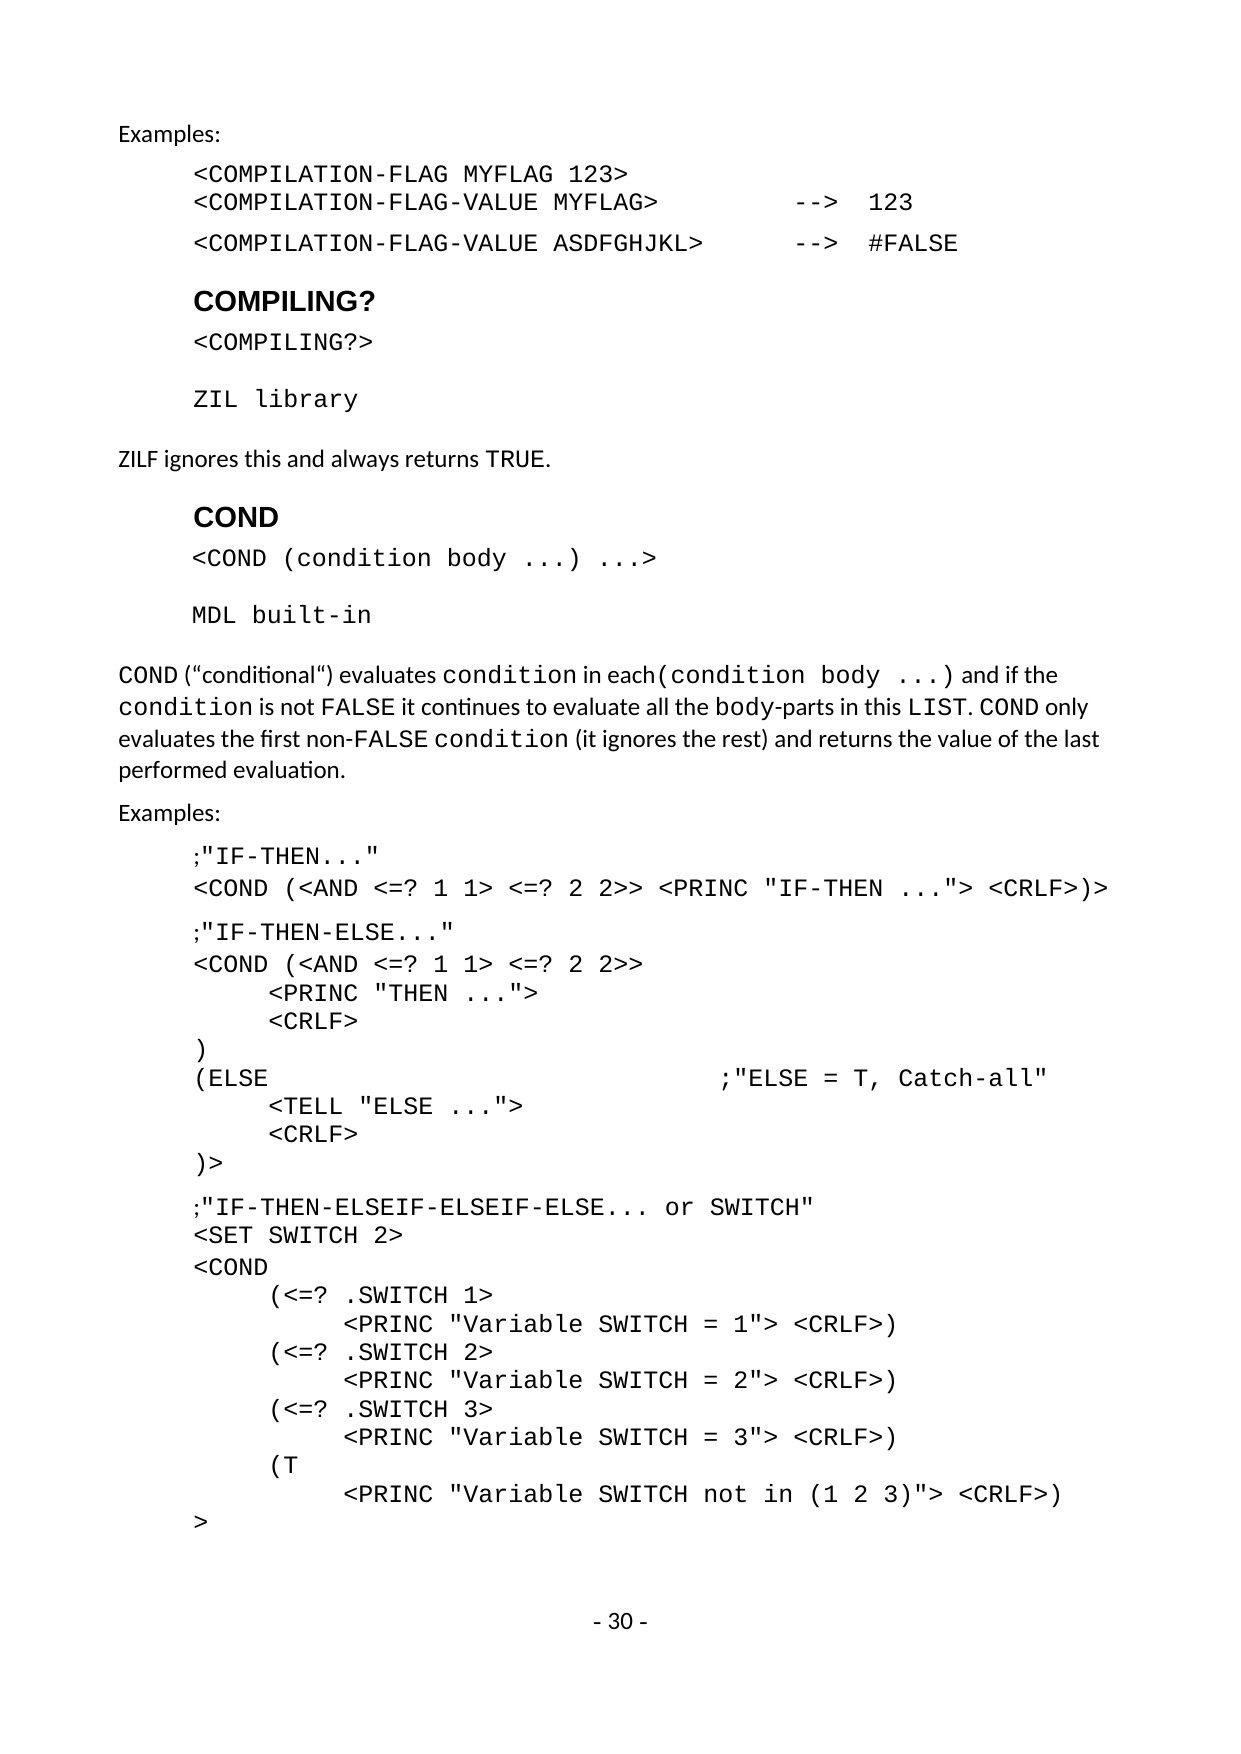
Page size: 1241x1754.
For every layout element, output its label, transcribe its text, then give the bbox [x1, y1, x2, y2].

text <COND (condition body ...) ...> [192, 546, 1122, 574]
text ;"IF-THEN-ELSE..." <COND (<AND <=? 1 1> <=? 2 2>> <PRINC "THEN ..."> <CRLF> ) (ELSE ;"ELSE = T, Catch-all" <TELL "ELSE ..."> <CRLF> )> [118, 917, 1122, 1178]
text <COMPILATION-FLAG MYFLAG 123> <COMPILATION-FLAG-VALUE MYFLAG> --> 123 [118, 161, 1122, 218]
text Examples: [118, 118, 1122, 149]
text Examples: [118, 797, 1122, 828]
text COND (“conditional“) evaluates condition in each(condition body ...) and if the condition is not FALSE it continues to evaluate all the body-parts in this LIST. COND only evaluates the first non-FALSE condition (it ignores the rest) and returns the value of the last performed evaluation. [118, 659, 1122, 785]
text ;"IF-THEN-ELSEIF-ELSEIF-ELSE... or SWITCH" <SET SWITCH 2> <COND (<=? .SWITCH 1> <PRINC "Variable SWITCH = 1"> <CRLF>) (<=? .SWITCH 2> <PRINC "Variable SWITCH = 2"> <CRLF>) (<=? .SWITCH 3> <PRINC "Variable SWITCH = 3"> <CRLF>) (T <PRINC "Variable SWITCH not in (1 2 3)"> <CRLF>) > [118, 1191, 1122, 1538]
list <COMPILING?> ZIL library [118, 330, 1122, 415]
text ;"IF-THEN..." <COND (<AND <=? 1 1> <=? 2 2>> <PRINC "IF-THEN ..."> <CRLF>)> [118, 841, 1122, 904]
text MDL built-in [192, 602, 1122, 631]
text <COMPILATION-FLAG-VALUE ASDFGHJKL> --> #FALSE [118, 230, 1122, 259]
subtitle COND [118, 500, 1122, 533]
subtitle COMPILING? [118, 284, 1122, 317]
text ZILF ignores this and always returns TRUE. [118, 443, 1122, 475]
